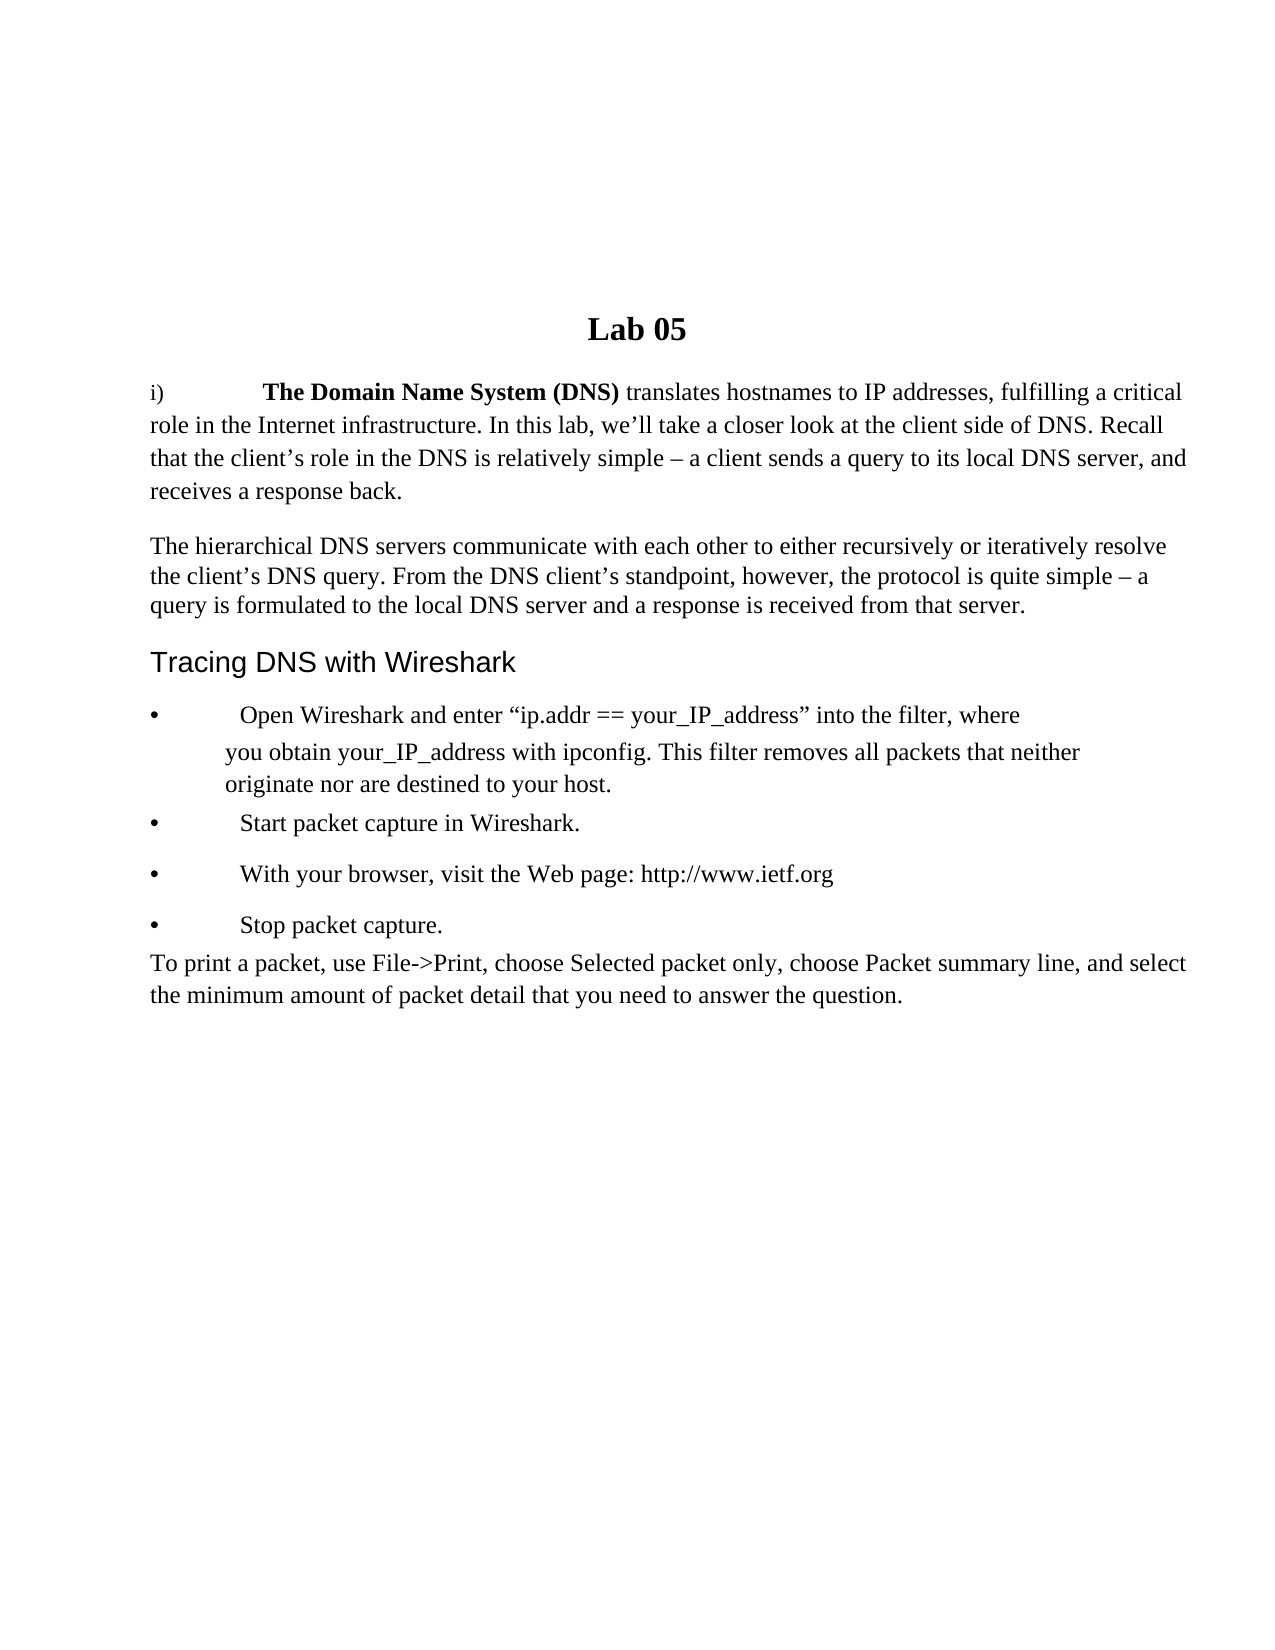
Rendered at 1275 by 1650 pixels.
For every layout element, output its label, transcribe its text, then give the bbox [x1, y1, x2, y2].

text Lab 05 [587, 309, 1202, 347]
text To print a packet, use File->Print, choose Selected packet only, choose Packet summary line, and select the minimum amount of packet detail that you need to answer the question. [150, 948, 1198, 1009]
text The hierarchical DNS servers communicate with each other to either recursively or iteratively resolve the client’s DNS query. From the DNS client’s standpoint, however, the protocol is quite simple – a query is formulated to the local DNS server and a response is received from that server. [150, 531, 1189, 619]
list Start packet capture in Wireshark. [150, 808, 1202, 837]
list Open Wireshark and enter “ip.addr == your_IP_address” into the filter, where [150, 699, 1202, 728]
list Stop packet capture. [150, 911, 1202, 939]
list The Domain Name System (DNS) translates hostnames to IP addresses, fulfilling a critical role in the Internet infrastructure. In this lab, we’ll take a closer look at the client side of DNS. Recall that the client’s role in the DNS is relatively simple – a client sends a query to its local DNS server, and receives a response back. [150, 377, 1202, 505]
text you obtain your_IP_address with ipconfig. This filter removes all packets that neither originate nor are destined to your host. [225, 737, 1081, 798]
list With your browser, visit the Web page: http://www.ietf.org [150, 859, 1202, 888]
text Tracing DNS with Wireshark [150, 645, 1202, 679]
